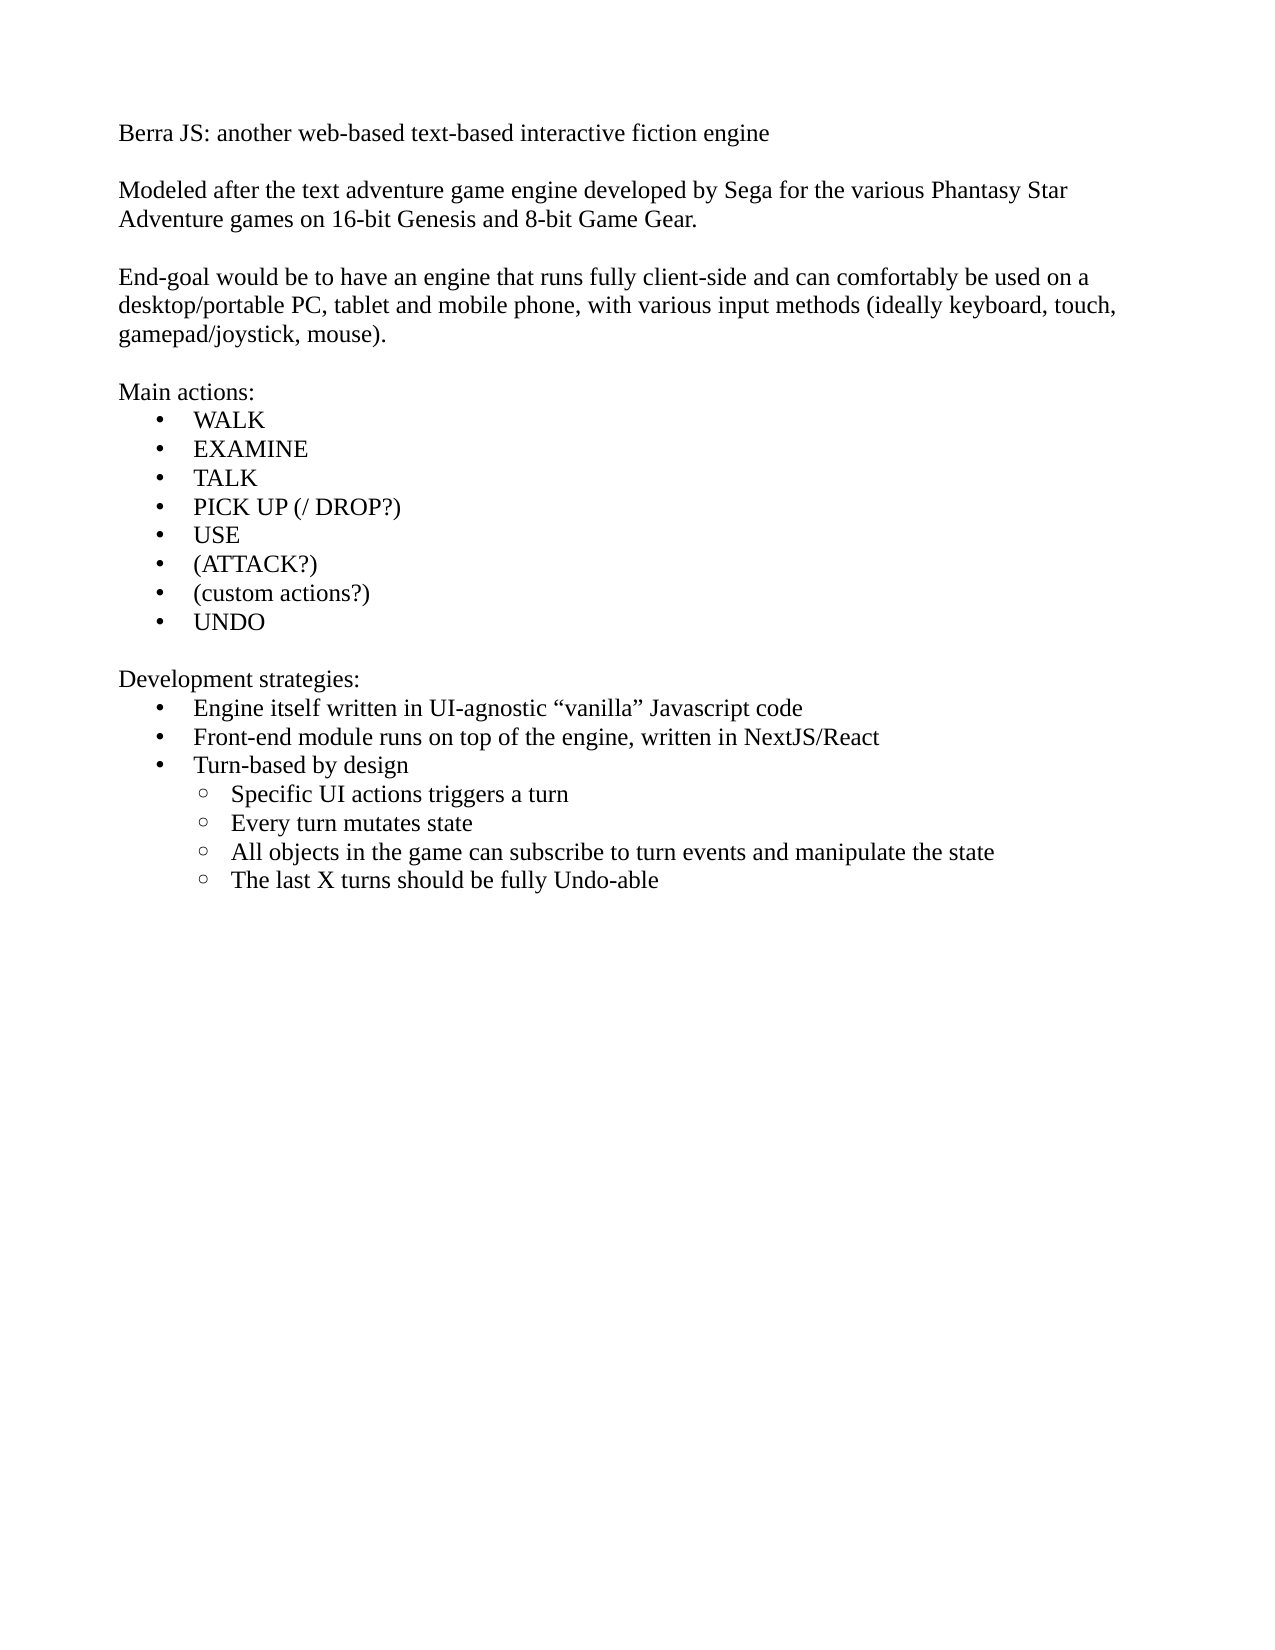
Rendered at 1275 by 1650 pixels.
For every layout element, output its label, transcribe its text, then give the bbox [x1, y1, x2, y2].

text End-goal would be to have an engine that runs fully client-side and can comfortably be used on a desktop/portable PC, tablet and mobile phone, with various input methods (ideally keyboard, touch, gamepad/joystick, mouse). [118, 262, 1157, 348]
list Engine itself written in UI-agnostic “vanilla” Javascript code [156, 693, 1157, 722]
list Turn-based by design [156, 751, 1157, 779]
text Modeled after the text adventure game engine developed by Sega for the various Phantasy Star Adventure games on 16-bit Genesis and 8-bit Game Gear. [118, 176, 1157, 233]
list PICK UP (/ DROP?) [156, 492, 1157, 521]
list UNDO [156, 607, 1157, 636]
list Every turn mutates state [193, 808, 1157, 837]
text Berra JS: another web-based text-based interactive fiction engine [118, 118, 1157, 147]
text Development strategies: [118, 664, 1157, 693]
list USE [156, 521, 1157, 549]
list (custom actions?) [156, 578, 1157, 607]
list The last X turns should be fully Undo-able [193, 866, 1157, 894]
text Main actions: [118, 377, 1157, 406]
list EXAMINE [156, 434, 1157, 463]
list TALK [156, 463, 1157, 492]
list (ATTACK?) [156, 549, 1157, 578]
list All objects in the game can subscribe to turn events and manipulate the state [193, 837, 1157, 866]
list WALK [156, 406, 1157, 434]
list Front-end module runs on top of the engine, written in NextJS/React [156, 722, 1157, 751]
list Specific UI actions triggers a turn [193, 779, 1157, 808]
